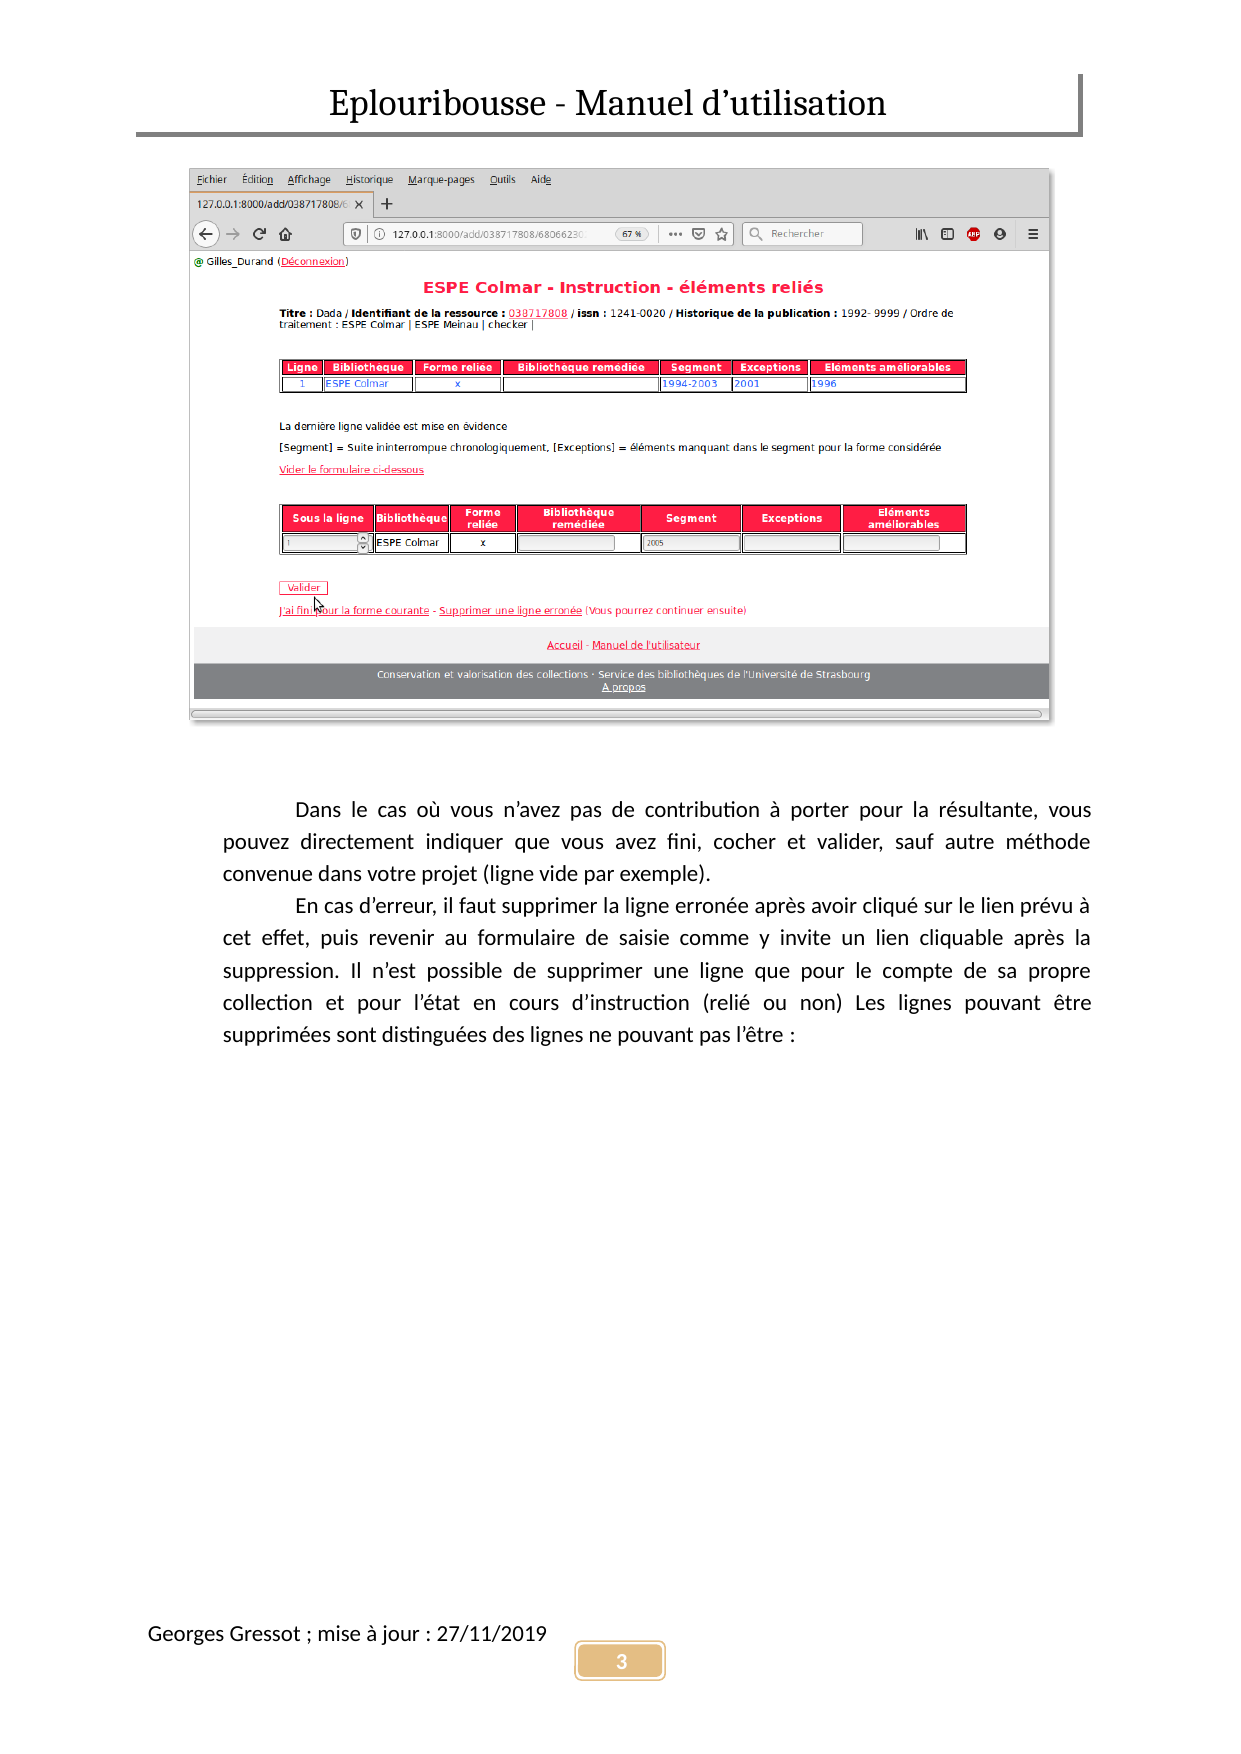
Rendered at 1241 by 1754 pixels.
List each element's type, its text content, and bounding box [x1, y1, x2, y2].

picture [185, 164, 1055, 727]
list En cas d’erreur, il faut supprimer la ligne erronée après avoir cliqué sur le lien prévu à cet effet, puis revenir au formulaire de saisie comme y invite un lien cliquable après la suppression. Il n’est possible de supprimer une ligne que pour le compte de sa propre collection et pour l’état en cours d’instruction (relié ou non) Les lignes pouvant être supprimées sont distinguées des lignes ne pouvant pas l’être : [223, 891, 1093, 1048]
list Dans le cas où vous n’avez pas de contribution à porter pour la résultante, vous pouvez directement indiquer que vous avez fini, cocher et valider, sauf autre méthode convenue dans votre projet (ligne vide par exemple). [223, 795, 1093, 887]
